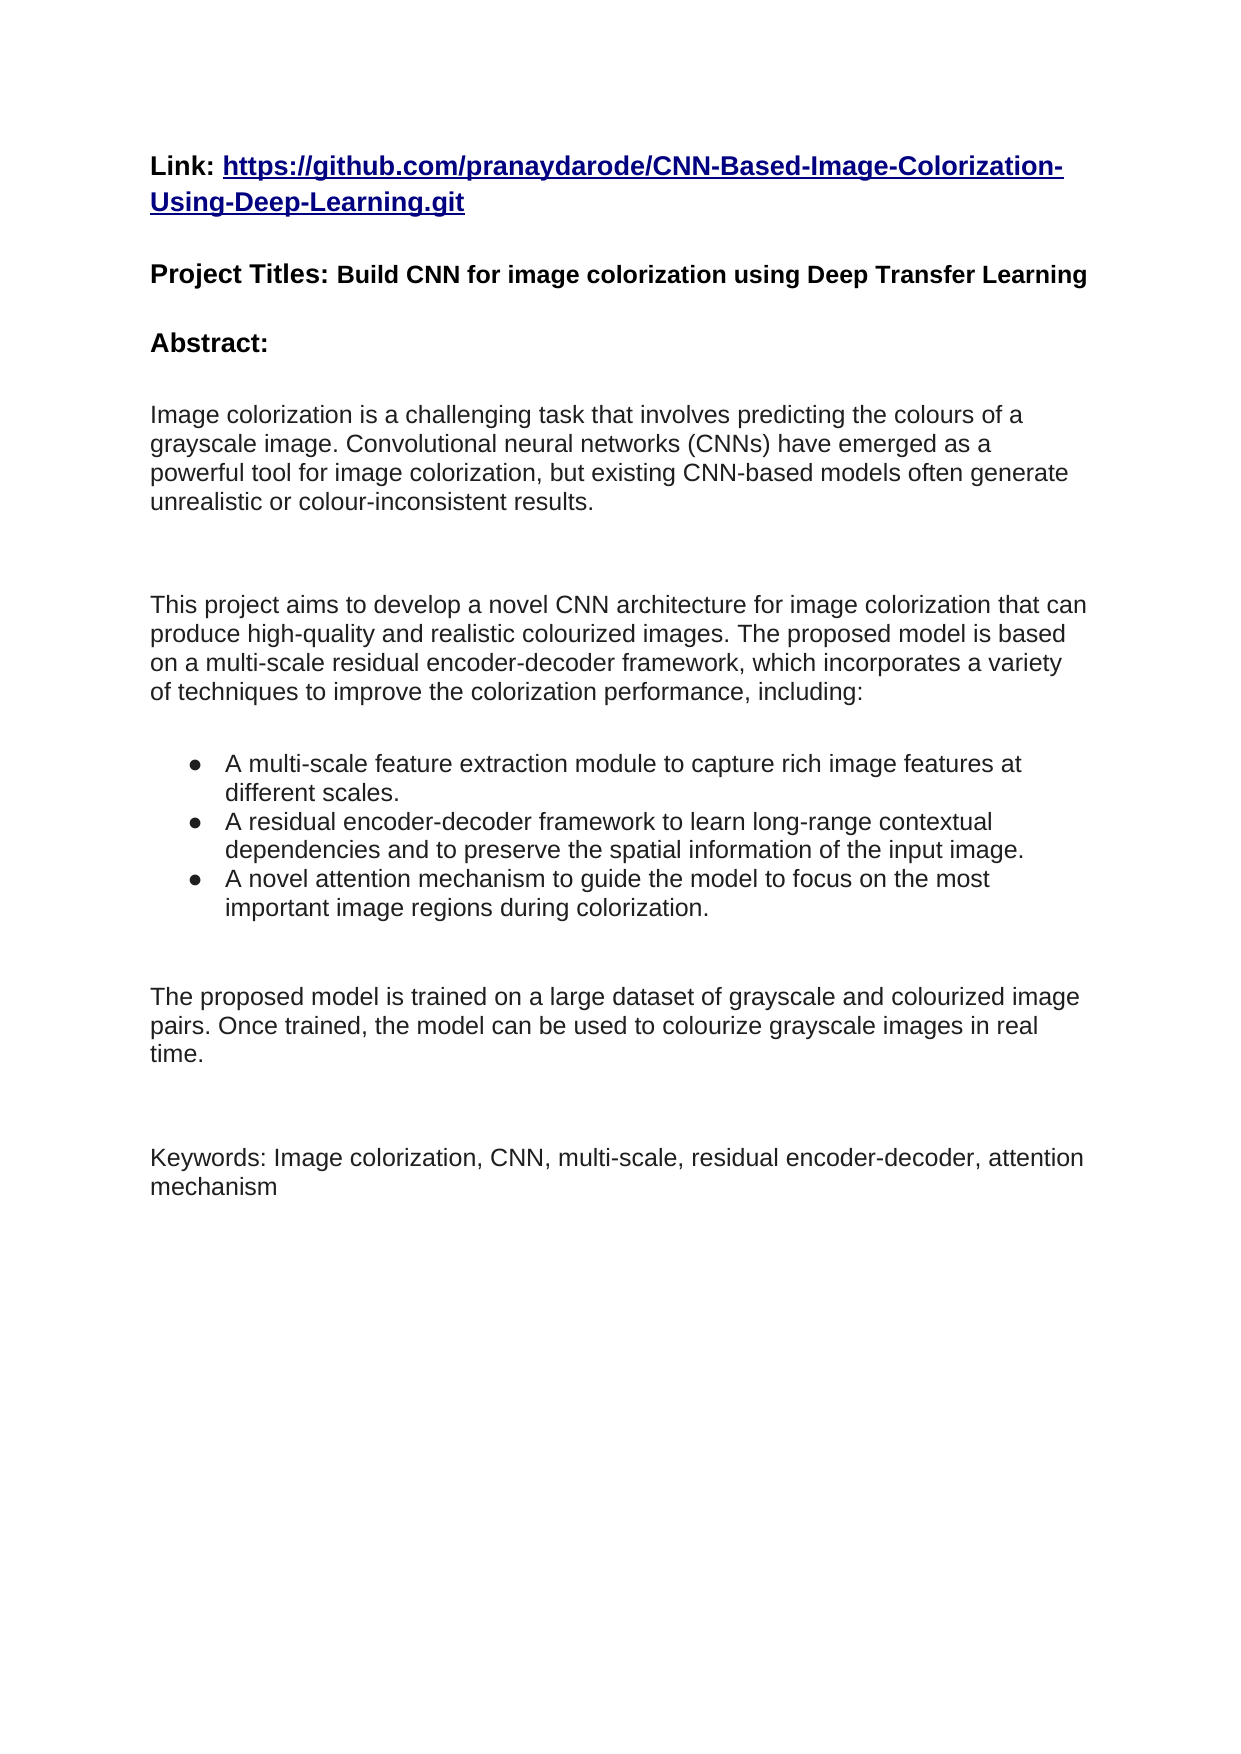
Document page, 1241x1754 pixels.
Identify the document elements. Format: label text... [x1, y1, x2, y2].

list A residual encoder-decoder framework to learn long-range contextual dependencies and to preserve the spatial information of the input image. [187, 806, 1090, 864]
text Keywords: Image colorization, CNN, multi-scale, residual encoder-decoder, attention mechanism [150, 1143, 1090, 1201]
text The proposed model is trained on a large dataset of grayscale and colourized image pairs. Once trained, the model can be used to colourize grayscale images in real time. [150, 982, 1090, 1068]
list A novel attention mechanism to guide the model to focus on the most important image regions during colorization. [187, 864, 1090, 921]
text Image colorization is a challenging task that involves predicting the colours of a grayscale image. Convolutional neural networks (CNNs) have emerged as a powerful tool for image colorization, but existing CNN-based models often generate unrealistic or colour-inconsistent results. [150, 400, 1090, 515]
text Abstract: [150, 327, 1090, 358]
text This project aims to develop a novel CNN architecture for image colorization that can produce high-quality and realistic colourized images. The proposed model is based on a multi-scale residual encoder-decoder framework, which incorporates a variety of techniques to improve the colorization performance, including: [150, 590, 1090, 705]
text Link: https://github.com/pranaydarode/CNN-Based-Image-Colorization-Using-Deep-Learning.git Project Titles: Build CNN for image colorization using Deep Transfer Learning [150, 150, 1090, 289]
list A multi-scale feature extraction module to capture rich image features at different scales. [187, 749, 1090, 806]
